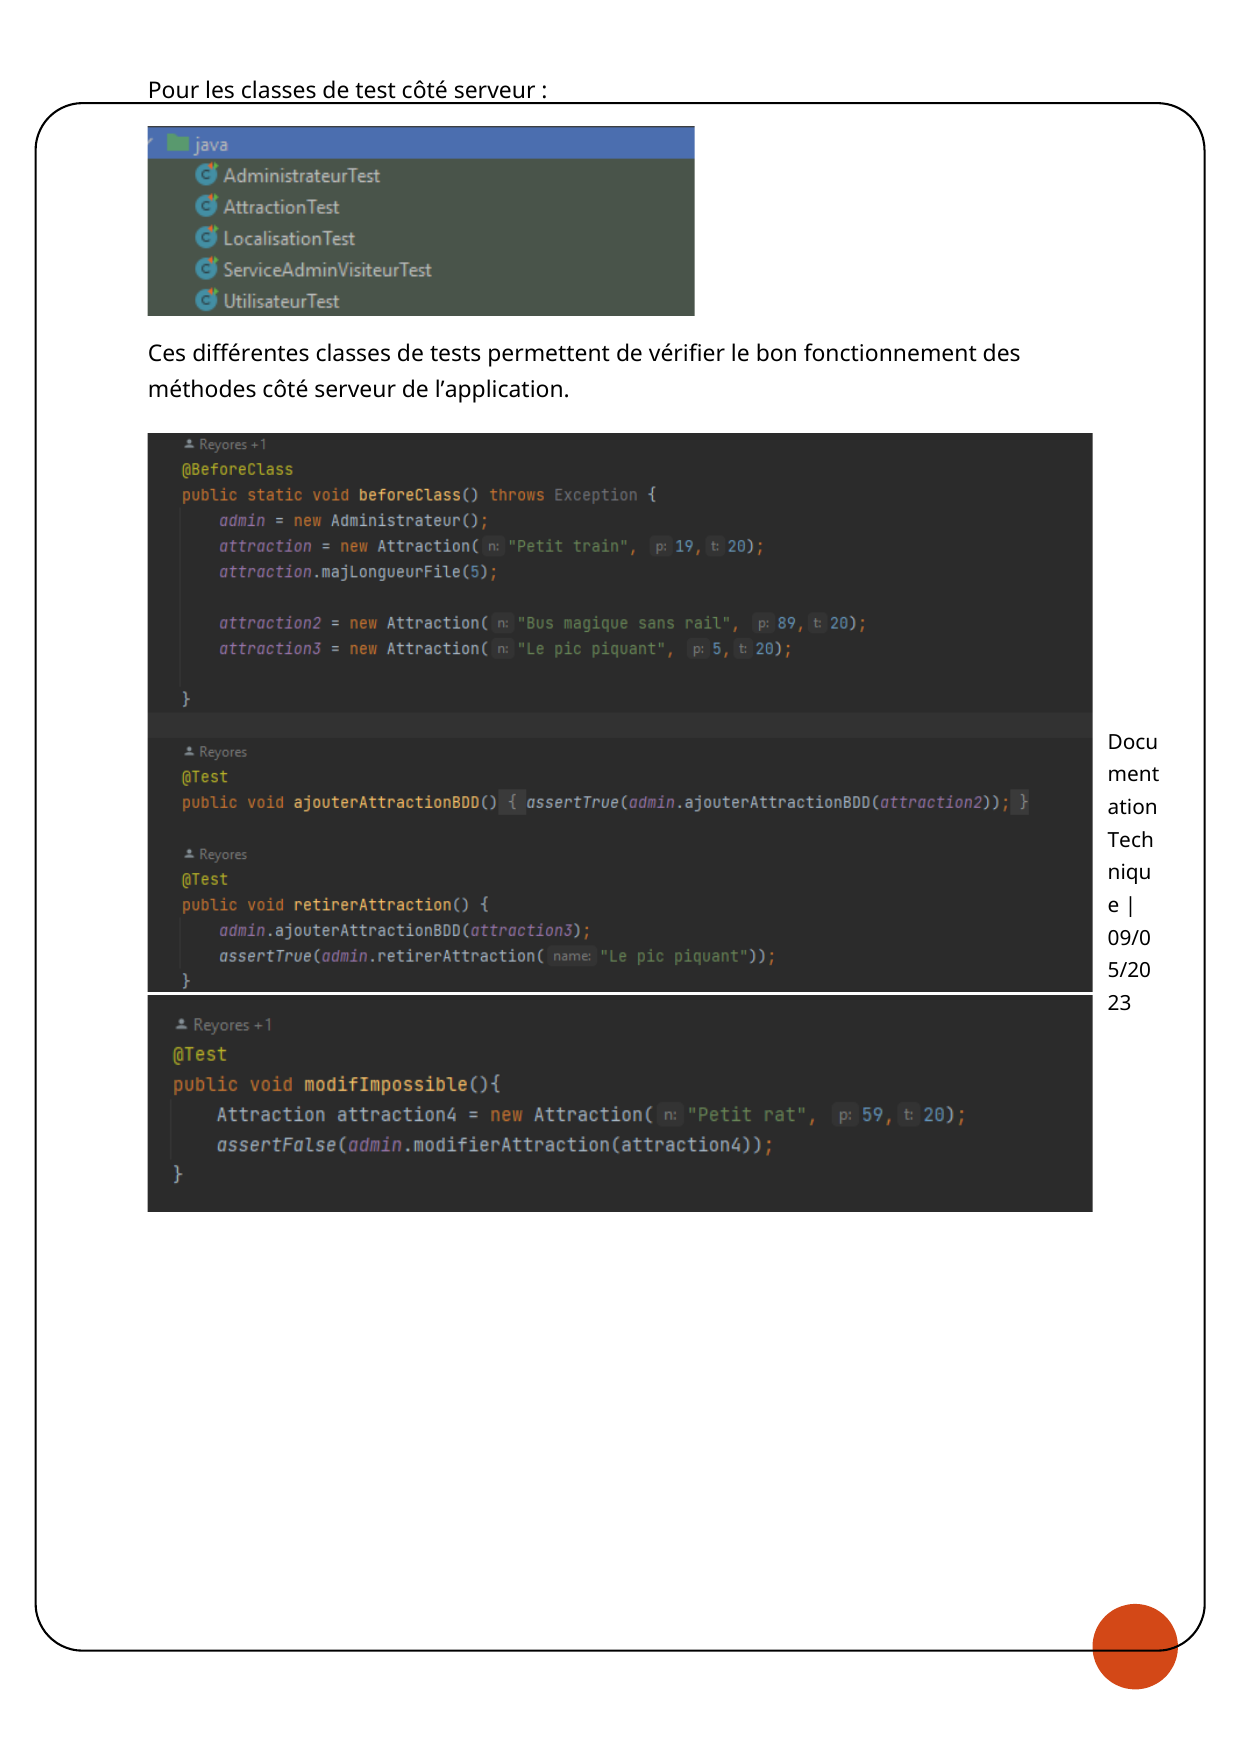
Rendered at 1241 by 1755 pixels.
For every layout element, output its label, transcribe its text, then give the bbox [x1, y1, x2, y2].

text Ces différentes classes de tests permettent de vérifier le bon fonctionnement des méthodes côté serveur de l’application. [148, 337, 1093, 433]
text Pour les classes de test côté serveur : [148, 74, 1093, 102]
